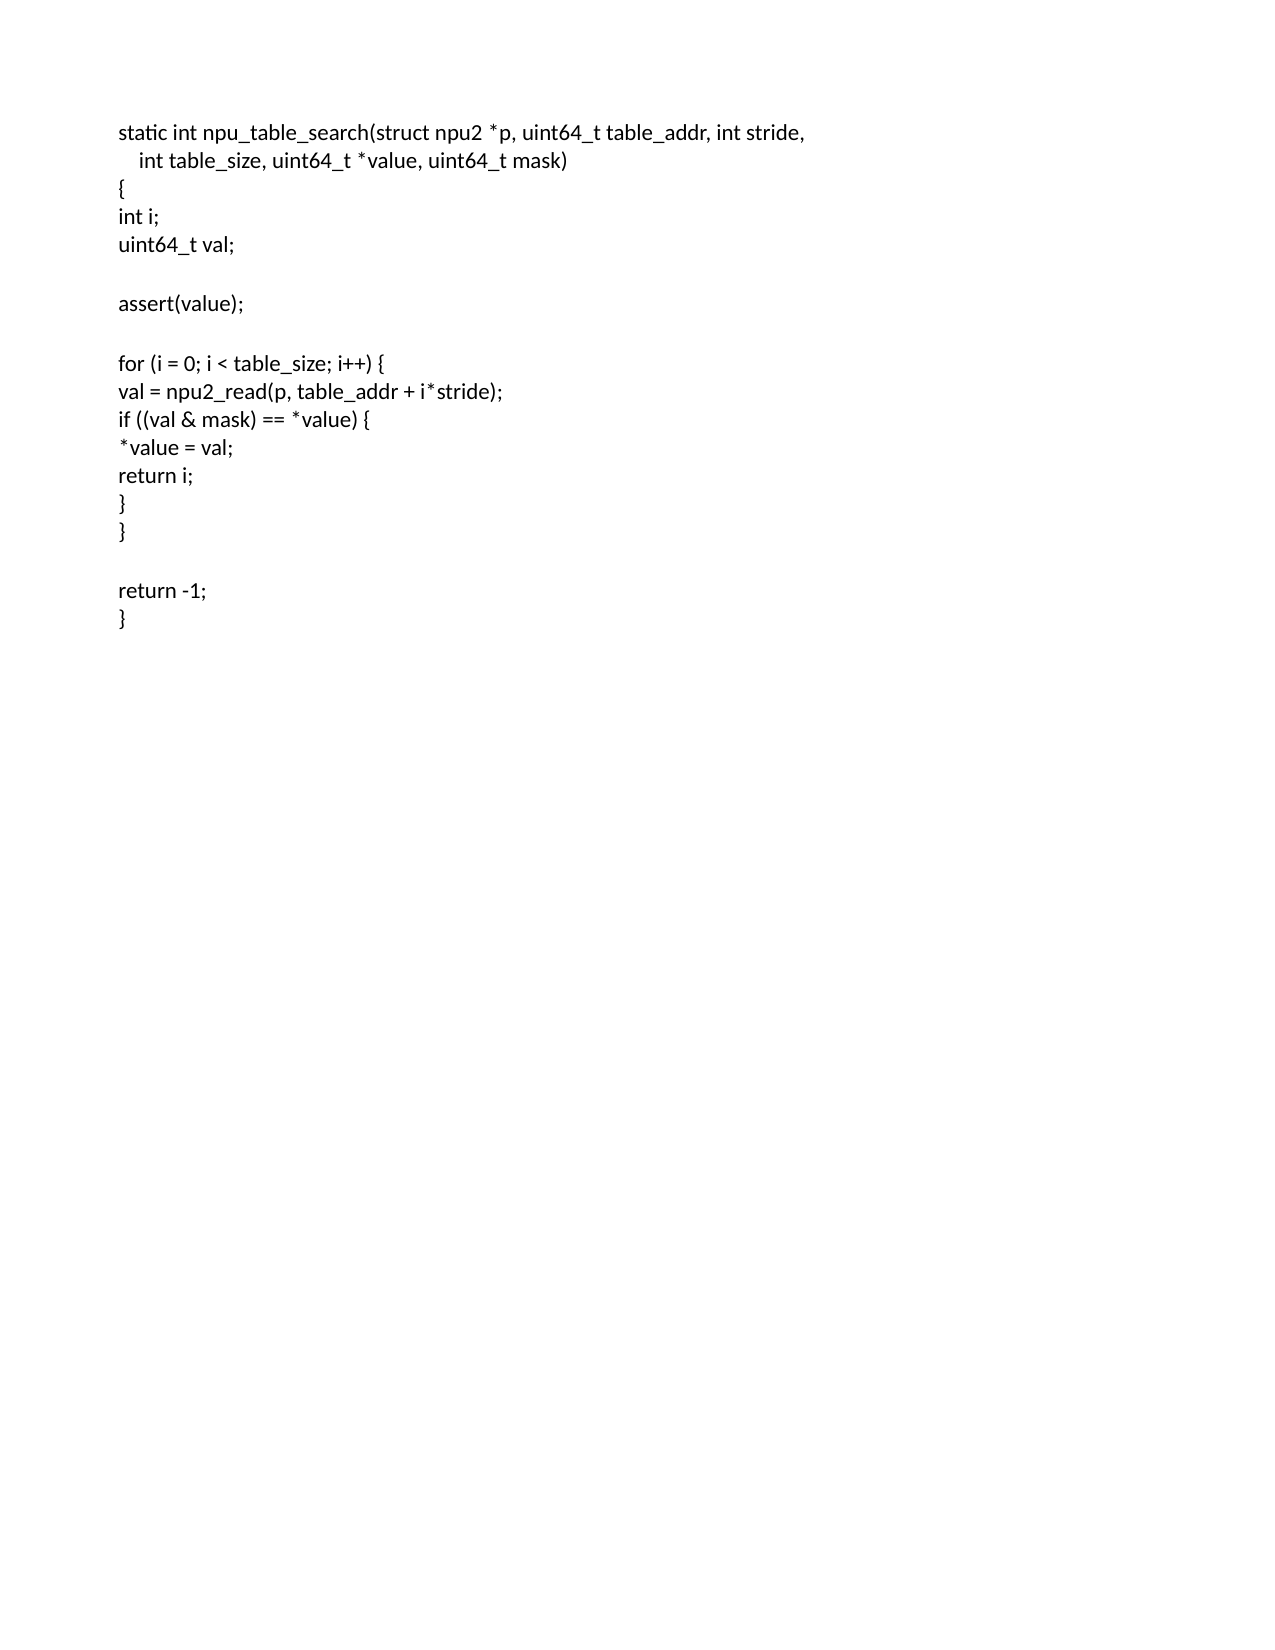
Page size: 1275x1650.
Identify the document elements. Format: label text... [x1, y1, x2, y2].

text uint64_t val; [118, 230, 1157, 258]
text } [118, 517, 1157, 545]
text int table_size, uint64_t *value, uint64_t mask) [118, 146, 1157, 174]
text { [118, 174, 1157, 202]
text int i; [118, 202, 1157, 230]
text return i; [118, 461, 1157, 489]
text val = npu2_read(p, table_addr + i*stride); [118, 377, 1157, 405]
text assert(value); [118, 289, 1157, 317]
text *value = val; [118, 433, 1157, 461]
text for (i = 0; i < table_size; i++) { [118, 349, 1157, 377]
text if ((val & mask) == *value) { [118, 405, 1157, 433]
text } [118, 604, 1157, 632]
text static int npu_table_search(struct npu2 *p, uint64_t table_addr, int stride, [118, 118, 1157, 146]
text return -1; [118, 576, 1157, 604]
text } [118, 489, 1157, 517]
